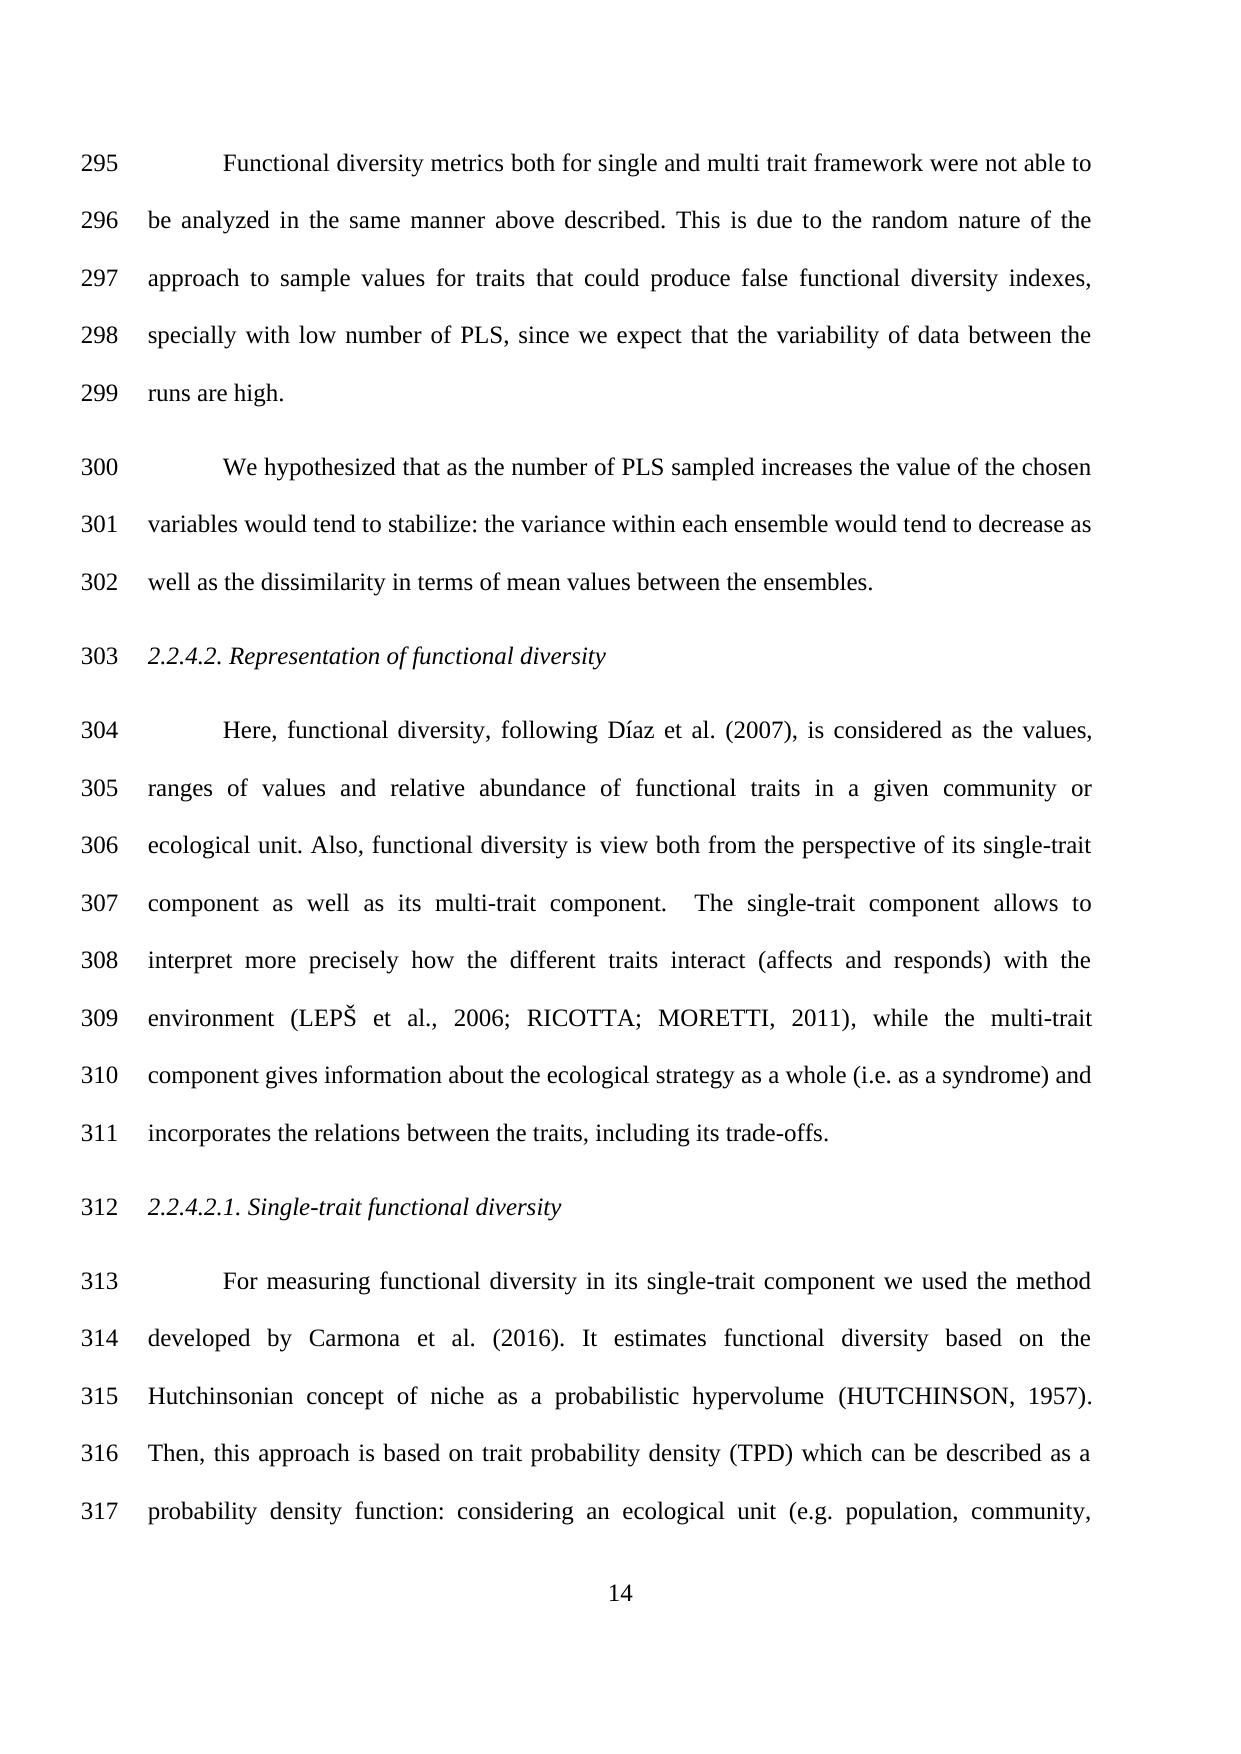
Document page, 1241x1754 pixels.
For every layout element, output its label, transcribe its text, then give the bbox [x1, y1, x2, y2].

text We hypothesized that as the number of PLS sampled increases the value of the chosen variables would tend to stabilize: the variance within each ensemble would tend to decrease as well as the dissimilarity in terms of mean values between the ensembles. [148, 452, 1093, 596]
text Functional diversity metrics both for single and multi trait framework were not able to be analyzed in the same manner above described. This is due to the random nature of the approach to sample values for traits that could produce false functional diversity indexes, specially with low number of PLS, since we expect that the variability of data between the runs are high. [148, 148, 1093, 406]
text 2.2.4.2.1. Single-trait functional diversity [148, 1192, 1093, 1221]
text Here, functional diversity, following Díaz et al. (2007), is considered as the values, ranges of values and relative abundance of functional traits in a given community or ecological unit. Also, functional diversity is view both from the perspective of its single-trait component as well as its multi-trait component. The single-trait component allows to interpret more precisely how the different traits interact (affects and responds) with the environment (LEPŠ et al., 2006; RICOTTA; MORETTI, 2011)⁠, while the multi-trait component gives information about the ecological strategy as a whole (i.e. as a syndrome) and incorporates the relations between the traits, including its trade-offs. [148, 715, 1093, 1146]
text 2.2.4.2. Representation of functional diversity [148, 641, 1093, 670]
text For measuring functional diversity in its single-trait component we used the method developed by Carmona et al. (2016). It estimates functional diversity based on the Hutchinsonian concept of niche as a probabilistic hypervolume (HUTCHINSON, 1957)⁠. Then, this approach is based on trait probability density (TPD) which can be described as a probability density function: considering an ecological unit (e.g. population, community, [148, 1266, 1093, 1525]
